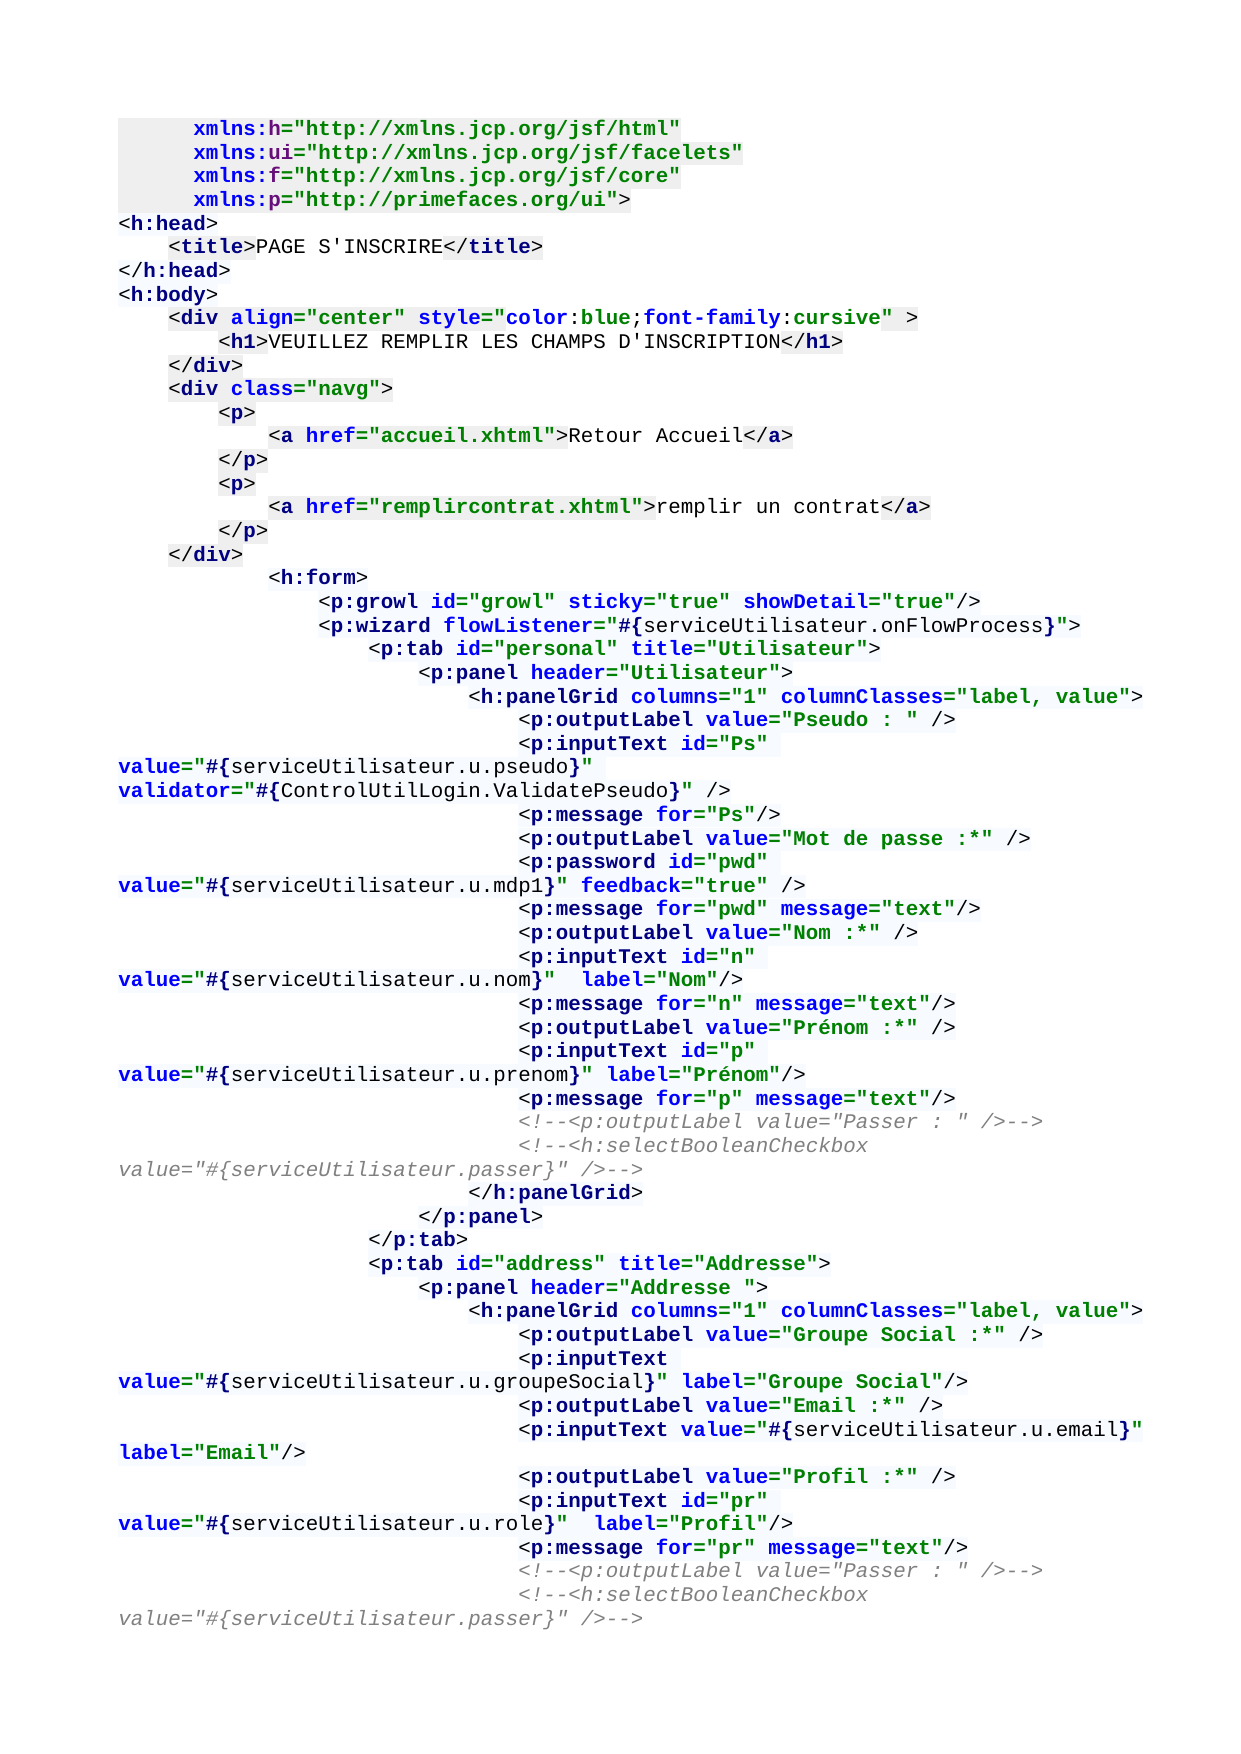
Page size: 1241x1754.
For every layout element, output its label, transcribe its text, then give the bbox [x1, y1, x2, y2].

text <p:growl id="growl" sticky="true" showDetail="true"/> [118, 591, 1145, 615]
text </p:panel> [118, 1206, 1145, 1229]
text <div class="navg"> [118, 378, 1145, 402]
text <p:outputLabel value="Profil :*" /> [118, 1466, 1145, 1489]
text <p:inputText id="p" value="#{serviceUtilisateur.u.prenom}" label="Prénom"/> [118, 1040, 1145, 1088]
text <h:head> [118, 213, 1145, 236]
text <p:panel header="Utilisateur"> [118, 662, 1145, 686]
text <p:outputLabel value="Pseudo : " /> [118, 709, 1145, 733]
text <p:message for="n" message="text"/> [118, 993, 1145, 1017]
text <p:inputText value="#{serviceUtilisateur.u.email}" label="Email"/> [118, 1419, 1145, 1466]
text <p:outputLabel value="Groupe Social :*" /> [118, 1324, 1145, 1348]
text <p:inputText value="#{serviceUtilisateur.u.groupeSocial}" label="Groupe Social"/> [118, 1348, 1145, 1395]
text <p:outputLabel value="Nom :*" /> [118, 922, 1145, 946]
text </p> [118, 449, 1145, 473]
text <!--<p:outputLabel value="Passer : " />--> [118, 1561, 1145, 1584]
text xmlns:h="http://xmlns.jcp.org/jsf/html" [118, 118, 1145, 142]
text <h:form> [118, 567, 1145, 591]
text <p:message for="p" message="text"/> [118, 1088, 1145, 1111]
text <p:password id="pwd" value="#{serviceUtilisateur.u.mdp1}" feedback="true" /> [118, 851, 1145, 898]
text <p:tab id="address" title="Addresse"> [118, 1253, 1145, 1277]
text </div> [118, 544, 1145, 567]
text <a href="remplircontrat.xhtml">remplir un contrat</a> [118, 496, 1145, 520]
text <!--<p:outputLabel value="Passer : " />--> [118, 1111, 1145, 1135]
text <p:message for="Ps"/> [118, 804, 1145, 827]
text <p:inputText id="Ps" value="#{serviceUtilisateur.u.pseudo}" validator="#{ControlUtilLogin.ValidatePseudo}" /> [118, 733, 1145, 804]
text <div align="center" style="color:blue;font-family:cursive" > [118, 307, 1145, 331]
text <a href="accueil.xhtml">Retour Accueil</a> [118, 426, 1145, 449]
text <p:inputText id="n" value="#{serviceUtilisateur.u.nom}" label="Nom"/> [118, 946, 1145, 993]
text <h:panelGrid columns="1" columnClasses="label, value"> [118, 686, 1145, 709]
text </h:panelGrid> [118, 1182, 1145, 1206]
text <h:body> [118, 284, 1145, 307]
text xmlns:p="http://primefaces.org/ui"> [118, 189, 1145, 213]
text <title>PAGE S'INSCRIRE</title> [118, 236, 1145, 260]
text </p:tab> [118, 1229, 1145, 1253]
text <p:outputLabel value="Prénom :*" /> [118, 1017, 1145, 1040]
text <!--<h:selectBooleanCheckbox value="#{serviceUtilisateur.passer}" />--> [118, 1135, 1145, 1182]
text <p:inputText id="pr" value="#{serviceUtilisateur.u.role}" label="Profil"/> [118, 1489, 1145, 1537]
text <p:tab id="personal" title="Utilisateur"> [118, 638, 1145, 662]
text <!--<h:selectBooleanCheckbox value="#{serviceUtilisateur.passer}" />--> [118, 1584, 1145, 1631]
text <p:message for="pr" message="text"/> [118, 1537, 1145, 1561]
text <h:panelGrid columns="1" columnClasses="label, value"> [118, 1300, 1145, 1324]
text <p> [118, 473, 1145, 496]
text <p:outputLabel value="Email :*" /> [118, 1395, 1145, 1419]
text <p:panel header="Addresse "> [118, 1277, 1145, 1300]
text </div> [118, 354, 1145, 378]
text <p> [118, 402, 1145, 426]
text </h:head> [118, 260, 1145, 284]
text <p:message for="pwd" message="text"/> [118, 898, 1145, 922]
text <h1>VEUILLEZ REMPLIR LES CHAMPS D'INSCRIPTION</h1> [118, 331, 1145, 354]
text </p> [118, 520, 1145, 544]
text xmlns:f="http://xmlns.jcp.org/jsf/core" [118, 165, 1145, 189]
text xmlns:ui="http://xmlns.jcp.org/jsf/facelets" [118, 142, 1145, 165]
text <p:outputLabel value="Mot de passe :*" /> [118, 827, 1145, 851]
text <p:wizard flowListener="#{serviceUtilisateur.onFlowProcess}"> [118, 615, 1145, 638]
